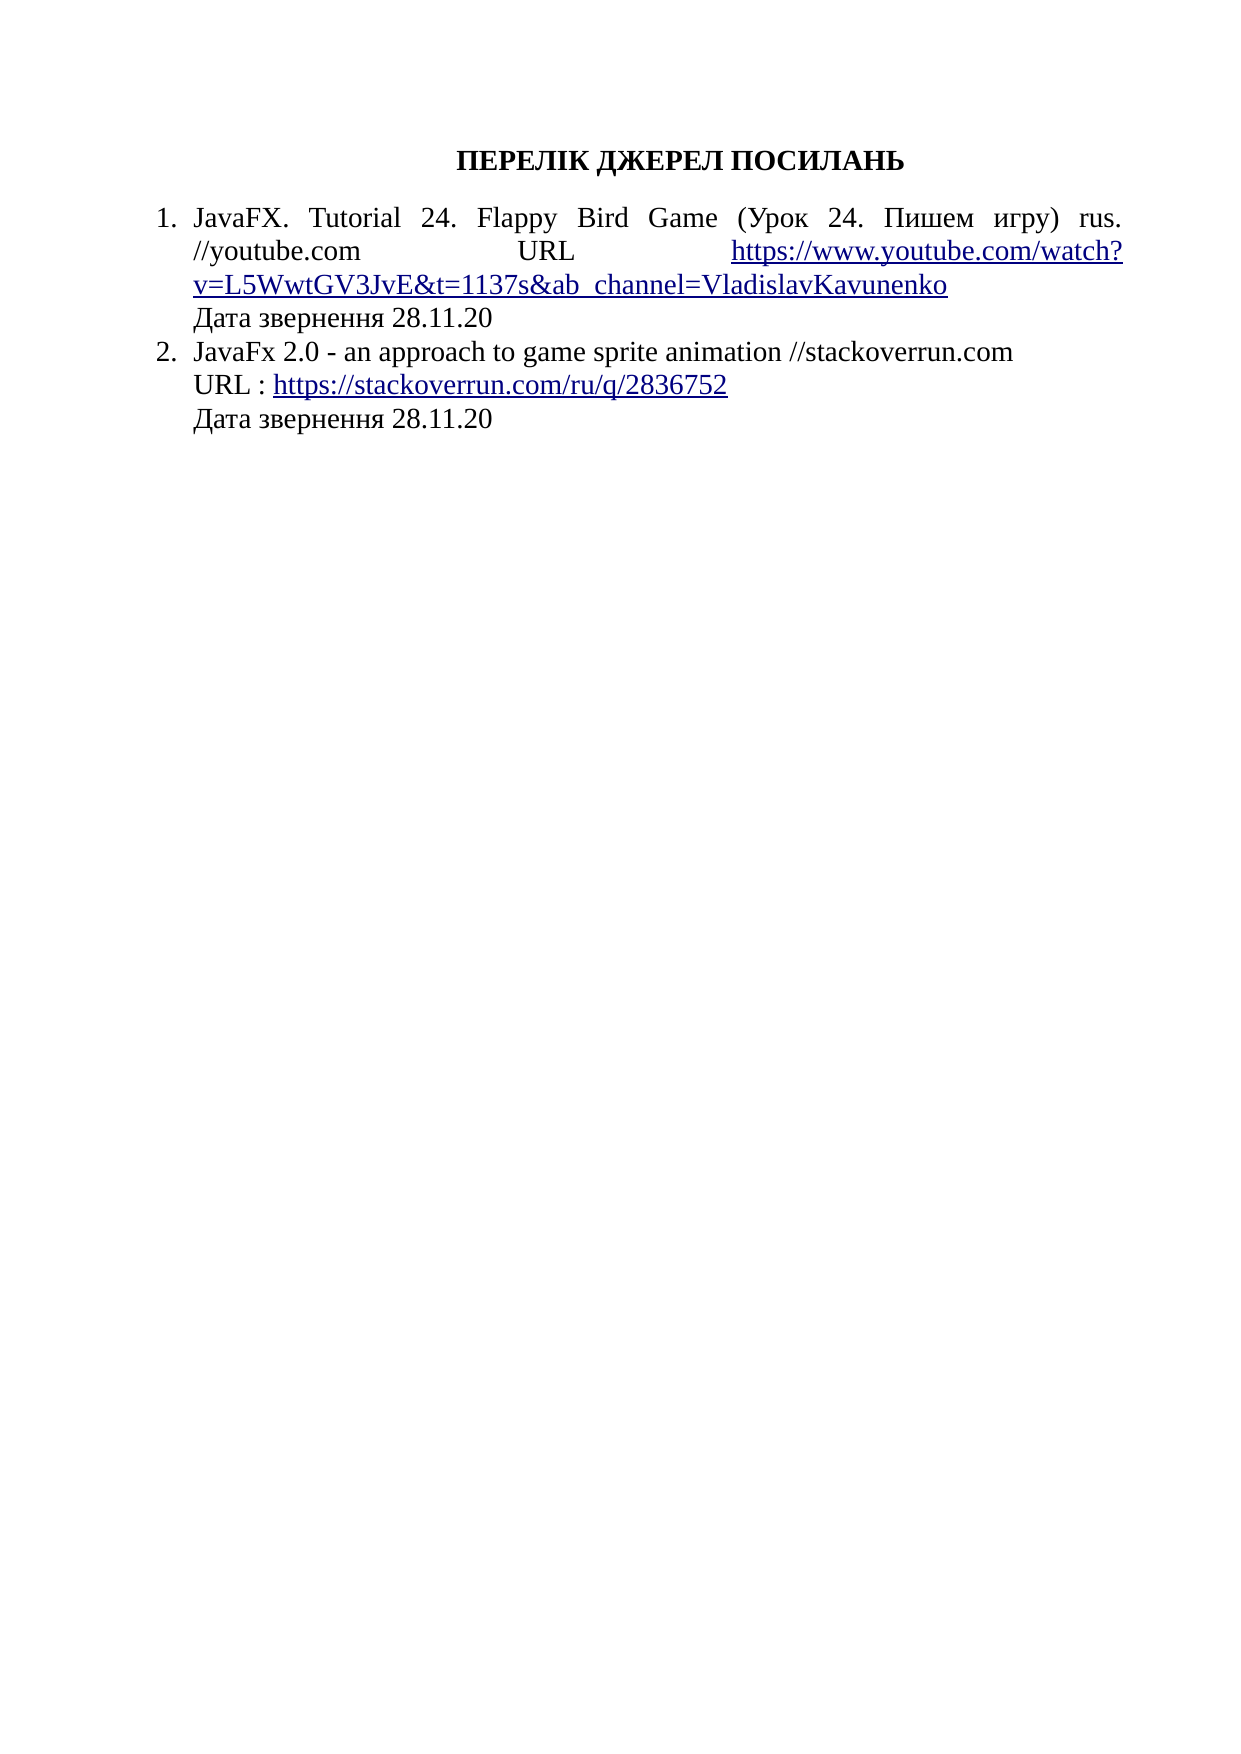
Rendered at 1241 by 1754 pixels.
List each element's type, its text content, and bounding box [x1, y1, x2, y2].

list JavaFX. Tutorial 24. Flappy Bird Game (Урок 24. Пишем игру) rus. //youtube.com URL https://www.youtube.com/watch?v=L5WwtGV3JvE&t=1137s&ab_channel=VladislavKavunenko Дата звернення 28.11.20 [156, 200, 1123, 334]
subtitle ПЕРЕЛІК ДЖЕРЕЛ ПОСИЛАНЬ [163, 143, 1123, 177]
list JavaFx 2.0 - an approach to game sprite animation //stackoverrun.com URL : https://stackoverrun.com/ru/q/2836752 Дата звернення 28.11.20 [156, 334, 1123, 434]
